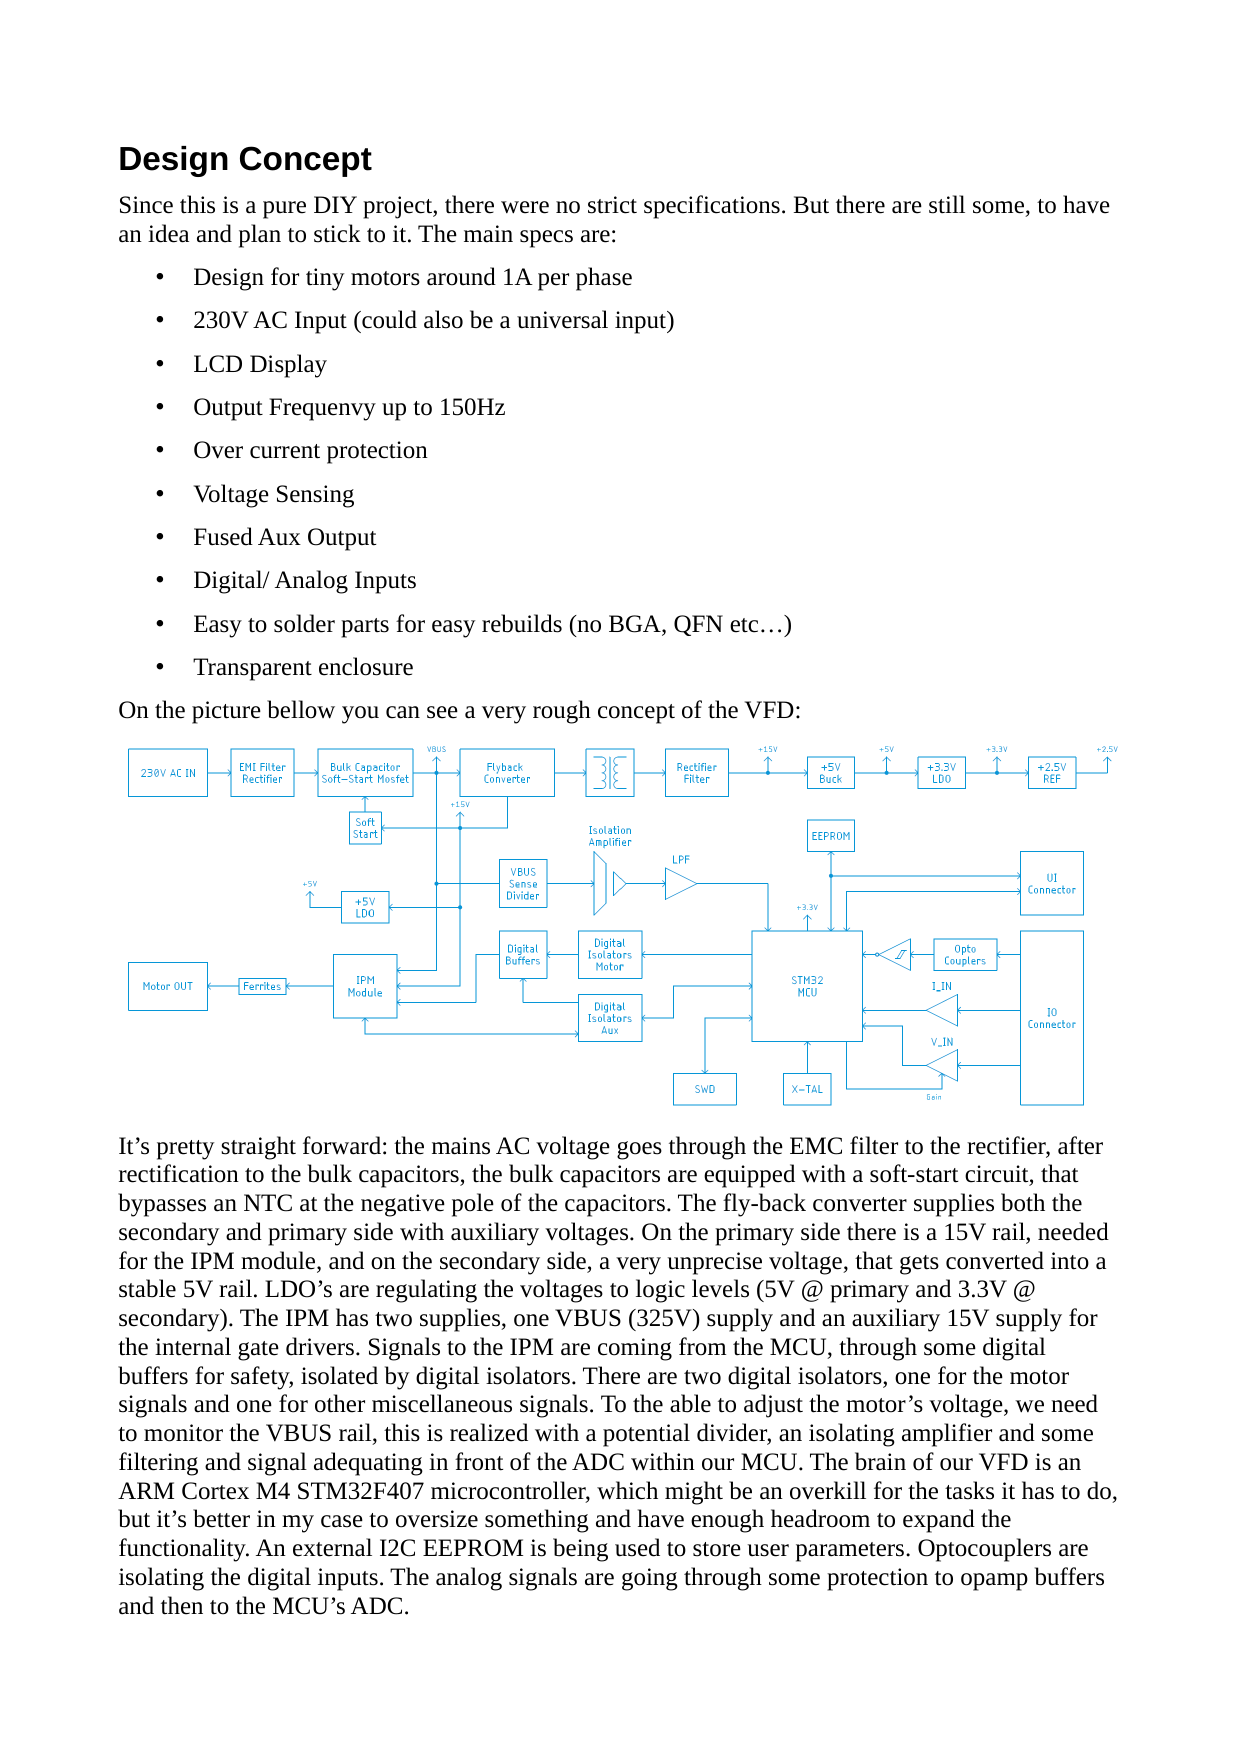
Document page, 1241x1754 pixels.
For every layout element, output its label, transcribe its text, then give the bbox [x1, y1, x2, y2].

list Digital/ Analog Inputs [156, 565, 1122, 594]
list Fused Aux Output [156, 522, 1122, 551]
subtitle Design Concept [118, 139, 1122, 177]
list Voltage Sensing [156, 479, 1122, 507]
list Design for tiny motors around 1A per phase [156, 262, 1122, 291]
text Since this is a pure DIY project, there were no strict specifications. But there are still some, to have an idea and plan to stick to it. The main specs are: [118, 190, 1122, 247]
list Transparent enclosure [156, 652, 1122, 681]
list Easy to solder parts for easy rebuilds (no BGA, QFN etc…) [156, 609, 1122, 637]
text It’s pretty straight forward: the mains AC voltage goes through the EMC filter to the rectifier, after rectification to the bulk capacitors, the bulk capacitors are equipped with a soft-start circuit, that bypasses an NTC at the negative pole of the capacitors. The fly-back converter supplies both the secondary and primary side with auxiliary voltages. On the primary side there is a 15V rail, needed for the IPM module, and on the secondary side, a very unprecise voltage, that gets converted into a stable 5V rail. LDO’s are regulating the voltages to logic levels (5V @ primary and 3.3V @ secondary). The IPM has two supplies, one VBUS (325V) supply and an auxiliary 15V supply for the internal gate drivers. Signals to the IPM are coming from the MCU, through some digital buffers for safety, isolated by digital isolators. There are two digital isolators, one for the motor signals and one for other miscellaneous signals. To the able to adjust the motor’s voltage, we need to monitor the VBUS rail, this is realized with a potential divider, an isolating amplifier and some filtering and signal adequating in front of the ADC within our MCU. The brain of our VFD is an ARM Cortex M4 STM32F407 microcontroller, which might be an overkill for the tasks it has to do, but it’s better in my case to oversize something and have enough headroom to expand the functionality. An external I2C EEPROM is being used to store user parameters. Optocouplers are isolating the digital inputs. The analog signals are going through some protection to opamp buffers and then to the MCU’s ADC. [118, 1117, 1122, 1619]
list Over current protection [156, 435, 1122, 464]
list Output Frequenvy up to 150Hz [156, 392, 1122, 421]
text On the picture bellow you can see a very rough concept of the VFD: [118, 695, 1122, 724]
list 230V AC Input (could also be a universal input) [156, 305, 1122, 334]
list LCD Display [156, 349, 1122, 377]
picture [118, 738, 1123, 1117]
